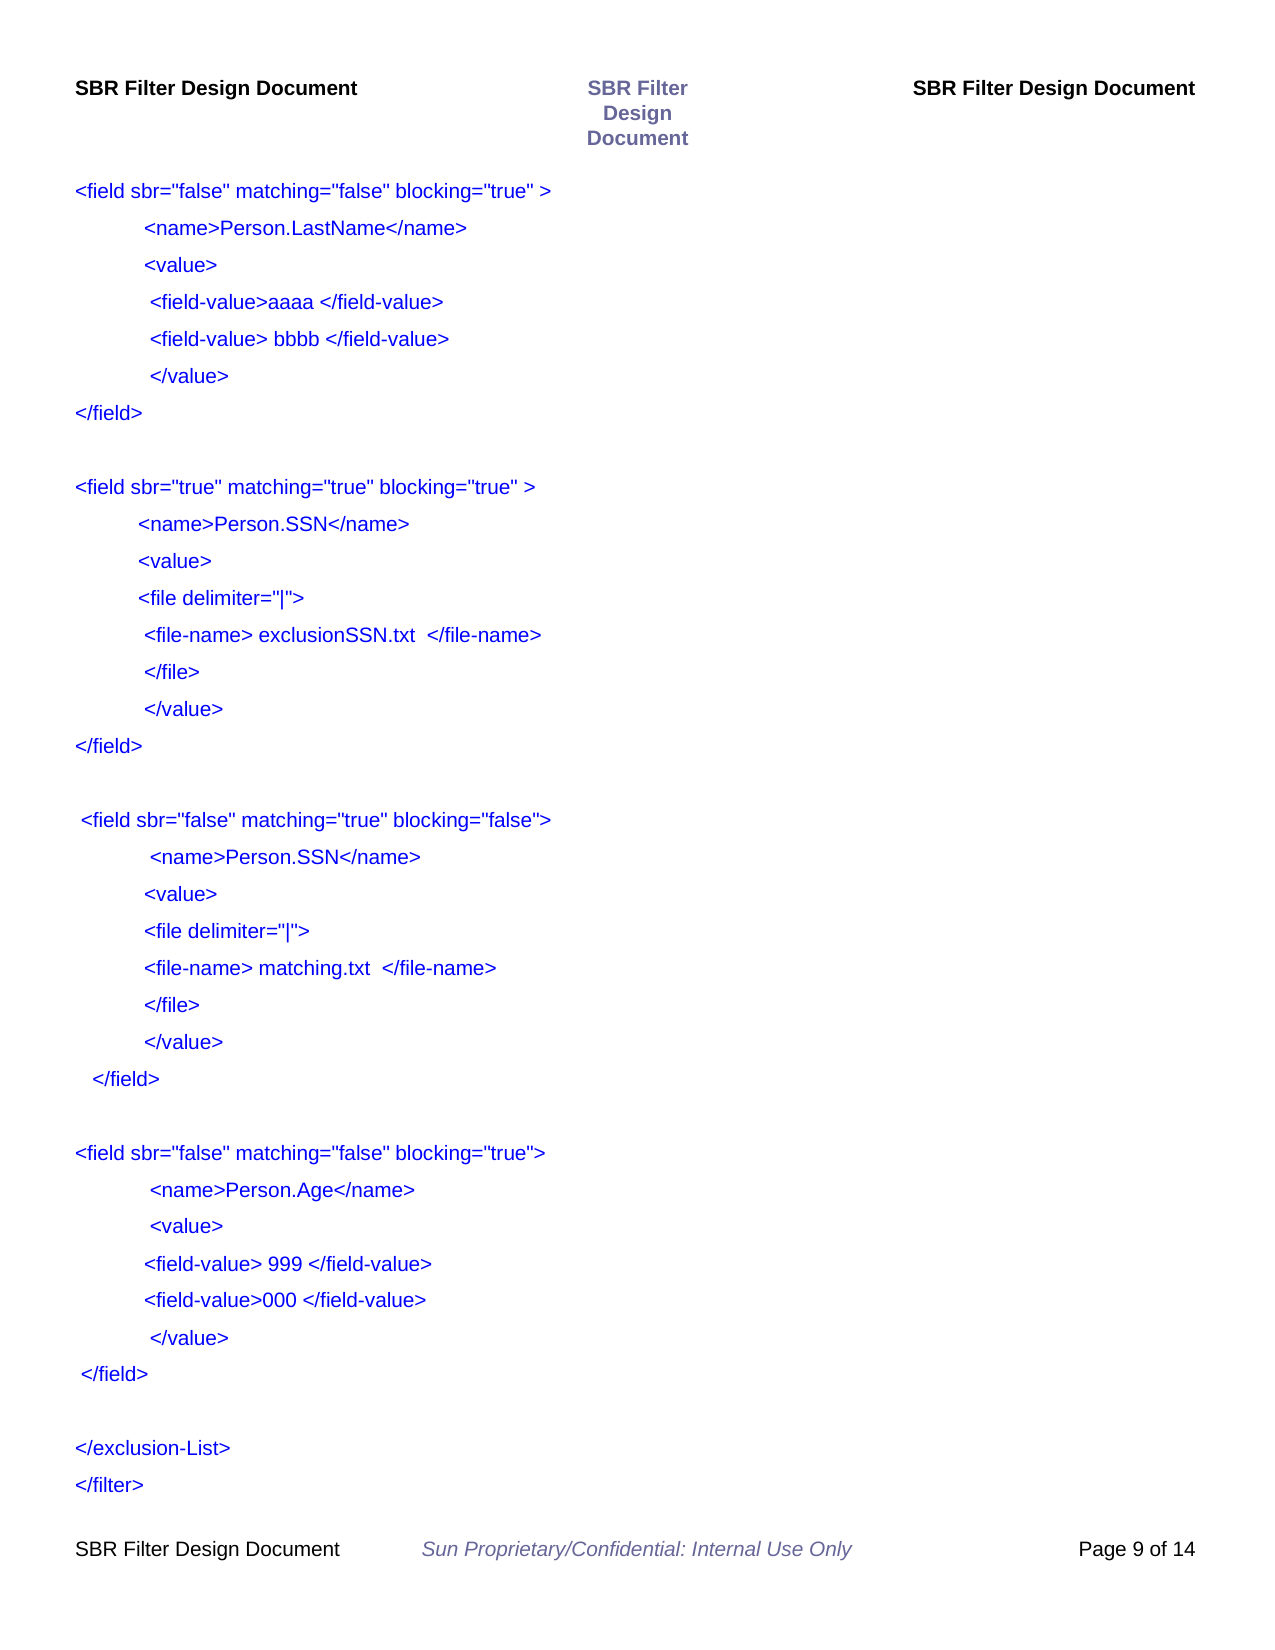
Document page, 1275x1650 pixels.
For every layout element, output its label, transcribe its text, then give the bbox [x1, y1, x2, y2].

text <value> [75, 881, 1200, 906]
text </field> [75, 1361, 1200, 1386]
text <name>Person.SSN</name> [75, 844, 1200, 869]
text <field sbr="false" matching="false" blocking="true"> [75, 1139, 1200, 1164]
text <file-name> matching.txt </file-name> [75, 954, 1200, 979]
text </exclusion-List> [75, 1435, 1200, 1460]
text <field-value>000 </field-value> [75, 1287, 1200, 1312]
text <name>Person.LastName</name> [75, 215, 1200, 240]
text </filter> [75, 1472, 1200, 1497]
text <field-value>aaaa </field-value> [75, 289, 1200, 314]
text <field-value> bbbb </field-value> [75, 326, 1200, 351]
text <field-value> 999 </field-value> [75, 1250, 1200, 1275]
text <field sbr="false" matching="false" blocking="true" > [75, 178, 1200, 203]
text <file delimiter="|"> [75, 918, 1200, 943]
text <field sbr="false" matching="true" blocking="false"> [75, 807, 1200, 832]
text </file> [75, 992, 1200, 1017]
text </value> [75, 696, 1200, 721]
text <value> [75, 1213, 1200, 1238]
text </file> [75, 659, 1200, 684]
text <file delimiter="|"> [75, 585, 1200, 610]
text </value> [75, 1028, 1200, 1053]
text </value> [75, 363, 1200, 388]
text </field> [75, 733, 1200, 758]
text </field> [75, 1066, 1200, 1091]
text <file-name> exclusionSSN.txt </file-name> [75, 622, 1200, 647]
text <value> [75, 548, 1200, 573]
text </field> [75, 400, 1200, 425]
text <name>Person.SSN</name> [75, 511, 1200, 536]
text </value> [75, 1324, 1200, 1349]
text <name>Person.Age</name> [75, 1176, 1200, 1201]
text <field sbr="true" matching="true" blocking="true" > [75, 474, 1200, 499]
text <value> [75, 252, 1200, 277]
